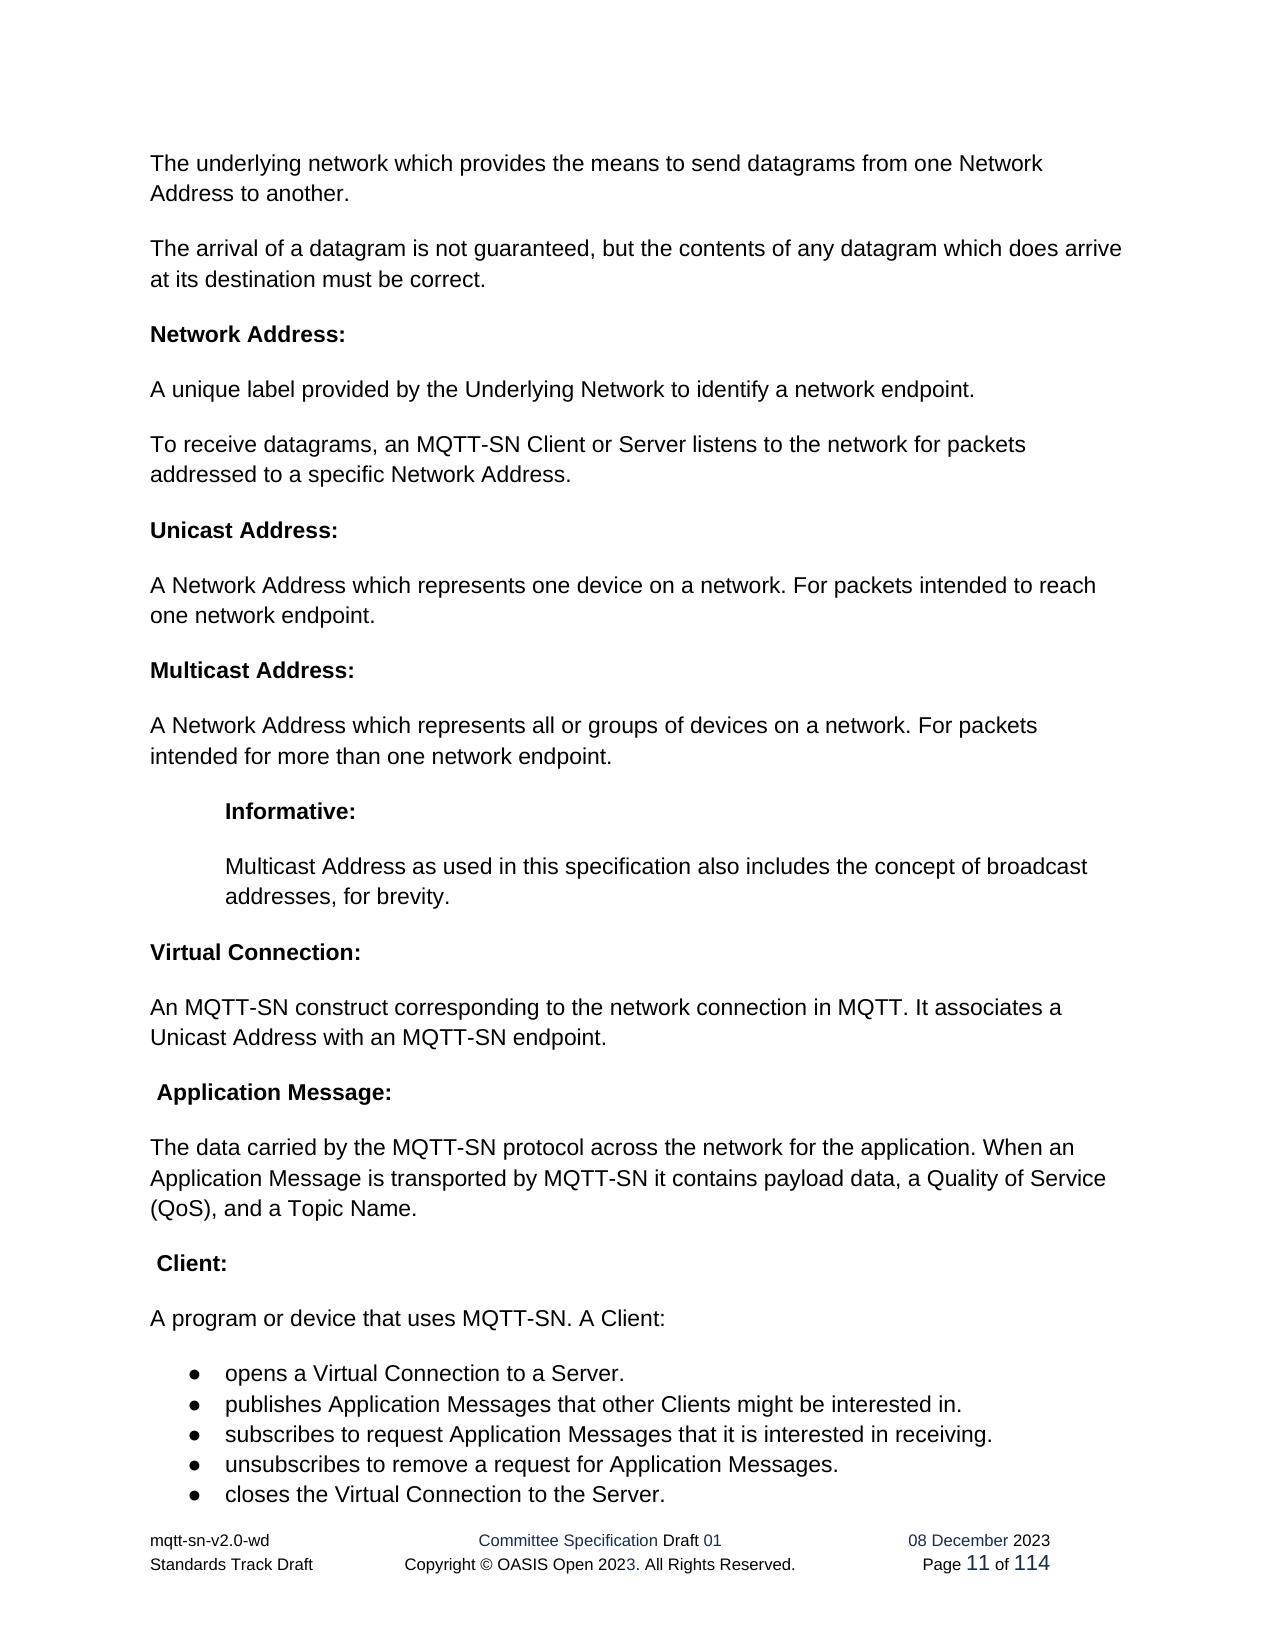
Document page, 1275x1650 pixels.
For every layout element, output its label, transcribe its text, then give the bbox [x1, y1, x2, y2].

text Multicast Address: [150, 657, 1125, 684]
text Network Address: [150, 321, 1125, 347]
text An MQTT-SN construct corresponding to the network connection in MQTT. It associates a Unicast Address with an MQTT-SN endpoint. [150, 994, 1125, 1050]
text A Network Address which represents one device on a network. For packets intended to reach one network endpoint. [150, 572, 1125, 628]
text A Network Address which represents all or groups of devices on a network. For packets intended for more than one network endpoint. [150, 712, 1125, 769]
list publishes Application Messages that other Clients might be interested in. [187, 1391, 1125, 1417]
list unsubscribes to remove a request for Application Messages. [187, 1451, 1125, 1477]
text The data carried by the MQTT-SN protocol across the network for the application. When an Application Message is transported by MQTT-SN it contains payload data, a Quality of Service (QoS), and a Topic Name. [150, 1134, 1125, 1221]
text Unicast Address: [150, 517, 1125, 543]
text Virtual Connection: [150, 938, 1125, 965]
list subscribes to request Application Messages that it is interested in receiving. [187, 1421, 1125, 1447]
text A program or device that uses MQTT-SN. A Client: [150, 1305, 1125, 1332]
text A unique label provided by the Underlying Network to identify a network endpoint. [150, 376, 1125, 402]
list closes the Virtual Connection to the Server. [187, 1481, 1125, 1508]
text Client: [150, 1250, 1125, 1276]
text Informative: [225, 798, 1125, 824]
text The arrival of a datagram is not guaranteed, but the contents of any datagram which does arrive at its destination must be correct. [150, 235, 1125, 292]
text Application Message: [150, 1079, 1125, 1106]
text Multicast Address as used in this specification also includes the concept of broadcast addresses, for brevity. [225, 853, 1125, 910]
text To receive datagrams, an MQTT-SN Client or Server listens to the network for packets addressed to a specific Network Address. [150, 431, 1125, 488]
list opens a Virtual Connection to a Server. [187, 1360, 1125, 1387]
text The underlying network which provides the means to send datagrams from one Network Address to another. [150, 150, 1125, 207]
